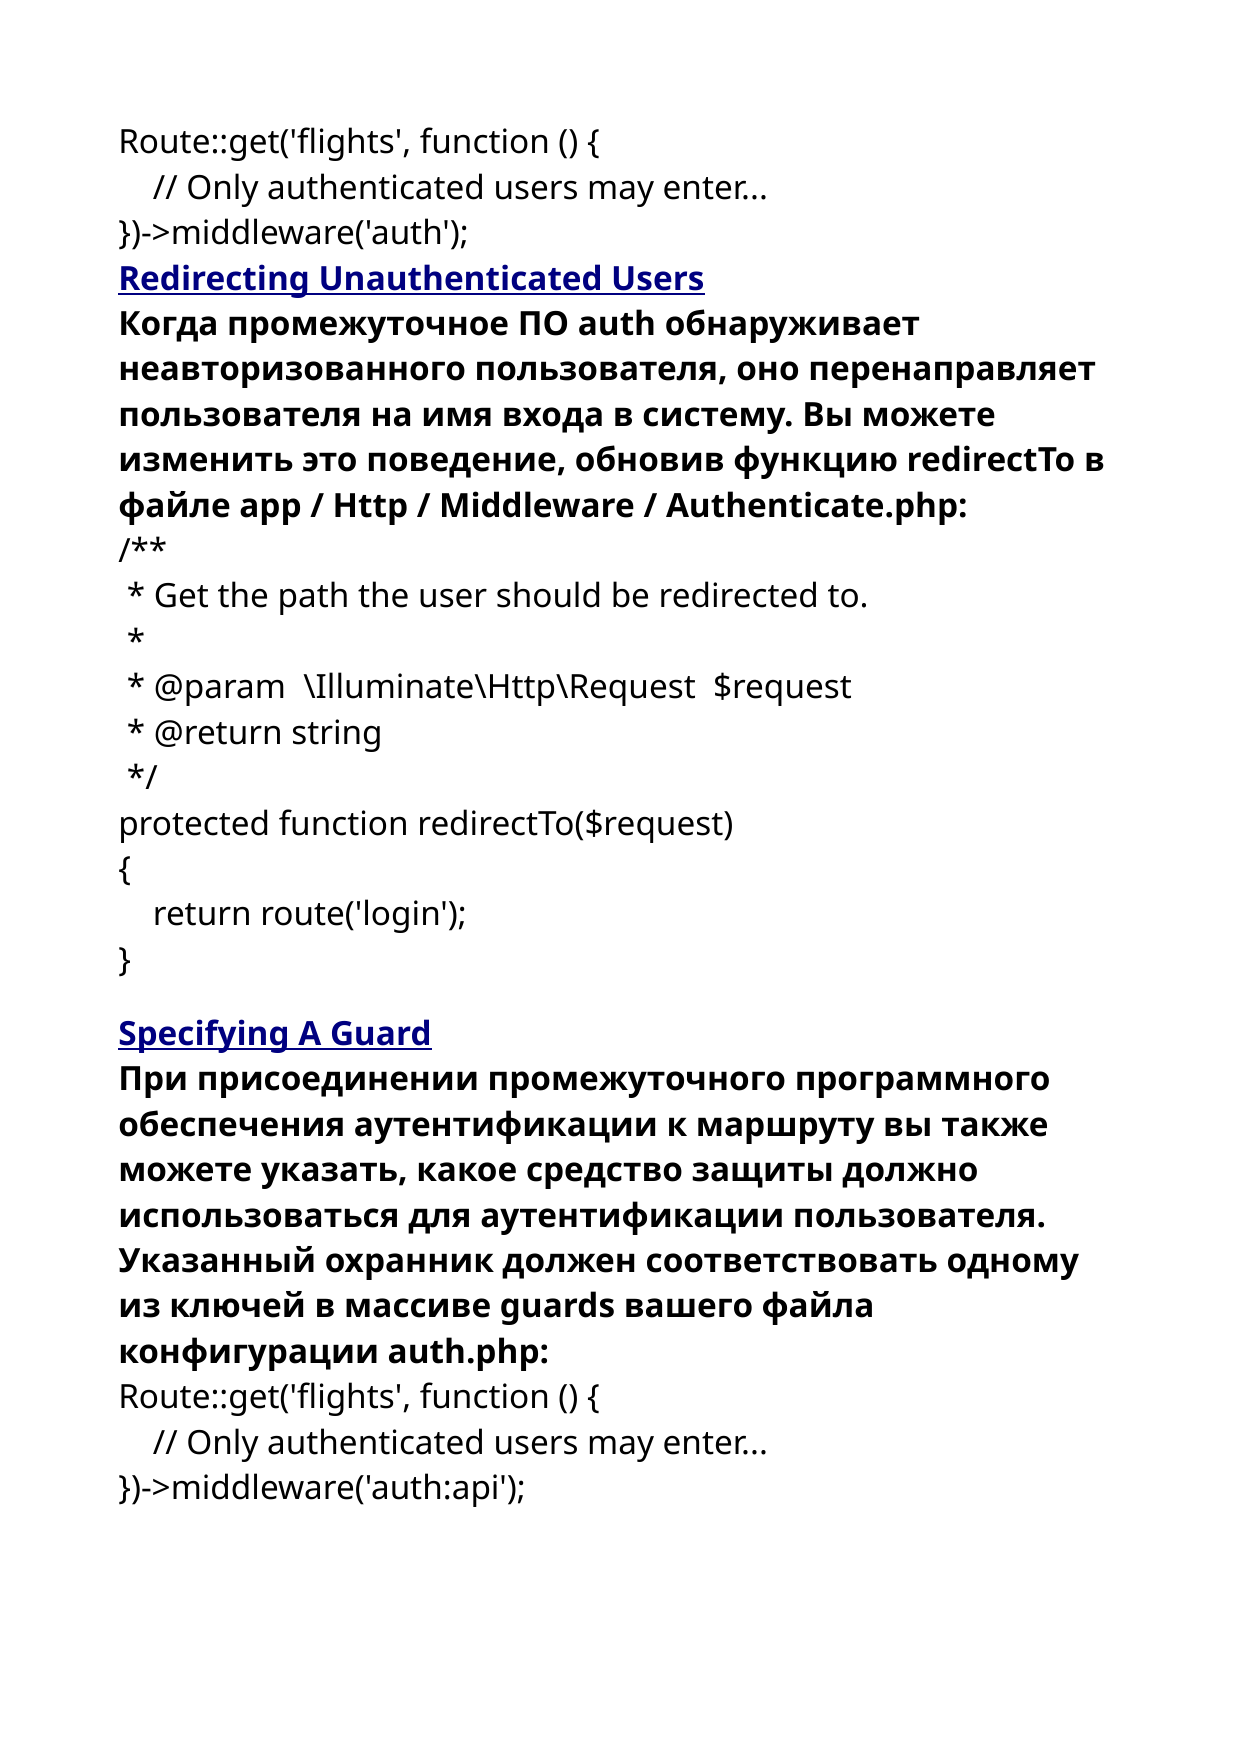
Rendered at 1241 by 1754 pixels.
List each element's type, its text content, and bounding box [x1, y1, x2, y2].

text * @return string [118, 708, 1122, 754]
subtitle Redirecting Unauthenticated Users [118, 254, 1122, 300]
text })->middleware('auth:api'); [118, 1464, 1122, 1509]
text Route::get('flights', function () { [118, 1373, 1122, 1418]
text При присоединении промежуточного программного обеспечения аутентификации к маршруту вы также можете указать, какое средство защиты должно использоваться для аутентификации пользователя. Указанный охранник должен соответствовать одному из ключей в массиве guards вашего файла конфигурации auth.php: [118, 1055, 1122, 1373]
text // Only authenticated users may enter... [118, 1418, 1122, 1464]
text /** [118, 527, 1122, 572]
text * [118, 618, 1122, 663]
text { [118, 845, 1122, 890]
text })->middleware('auth'); [118, 209, 1122, 254]
text */ [118, 754, 1122, 799]
text * Get the path the user should be redirected to. [118, 572, 1122, 618]
text * @param \Illuminate\Http\Request $request [118, 663, 1122, 708]
text } [118, 936, 1122, 981]
text // Only authenticated users may enter... [118, 163, 1122, 209]
text protected function redirectTo($request) [118, 799, 1122, 845]
text return route('login'); [118, 890, 1122, 936]
text Когда промежуточное ПО auth обнаруживает неавторизованного пользователя, оно перенаправляет пользователя на имя входа в систему. Вы можете изменить это поведение, обновив функцию redirectTo в файле app / Http / Middleware / Authenticate.php: [118, 300, 1122, 527]
subtitle Specifying A Guard [118, 1010, 1122, 1055]
text Route::get('flights', function () { [118, 118, 1122, 163]
